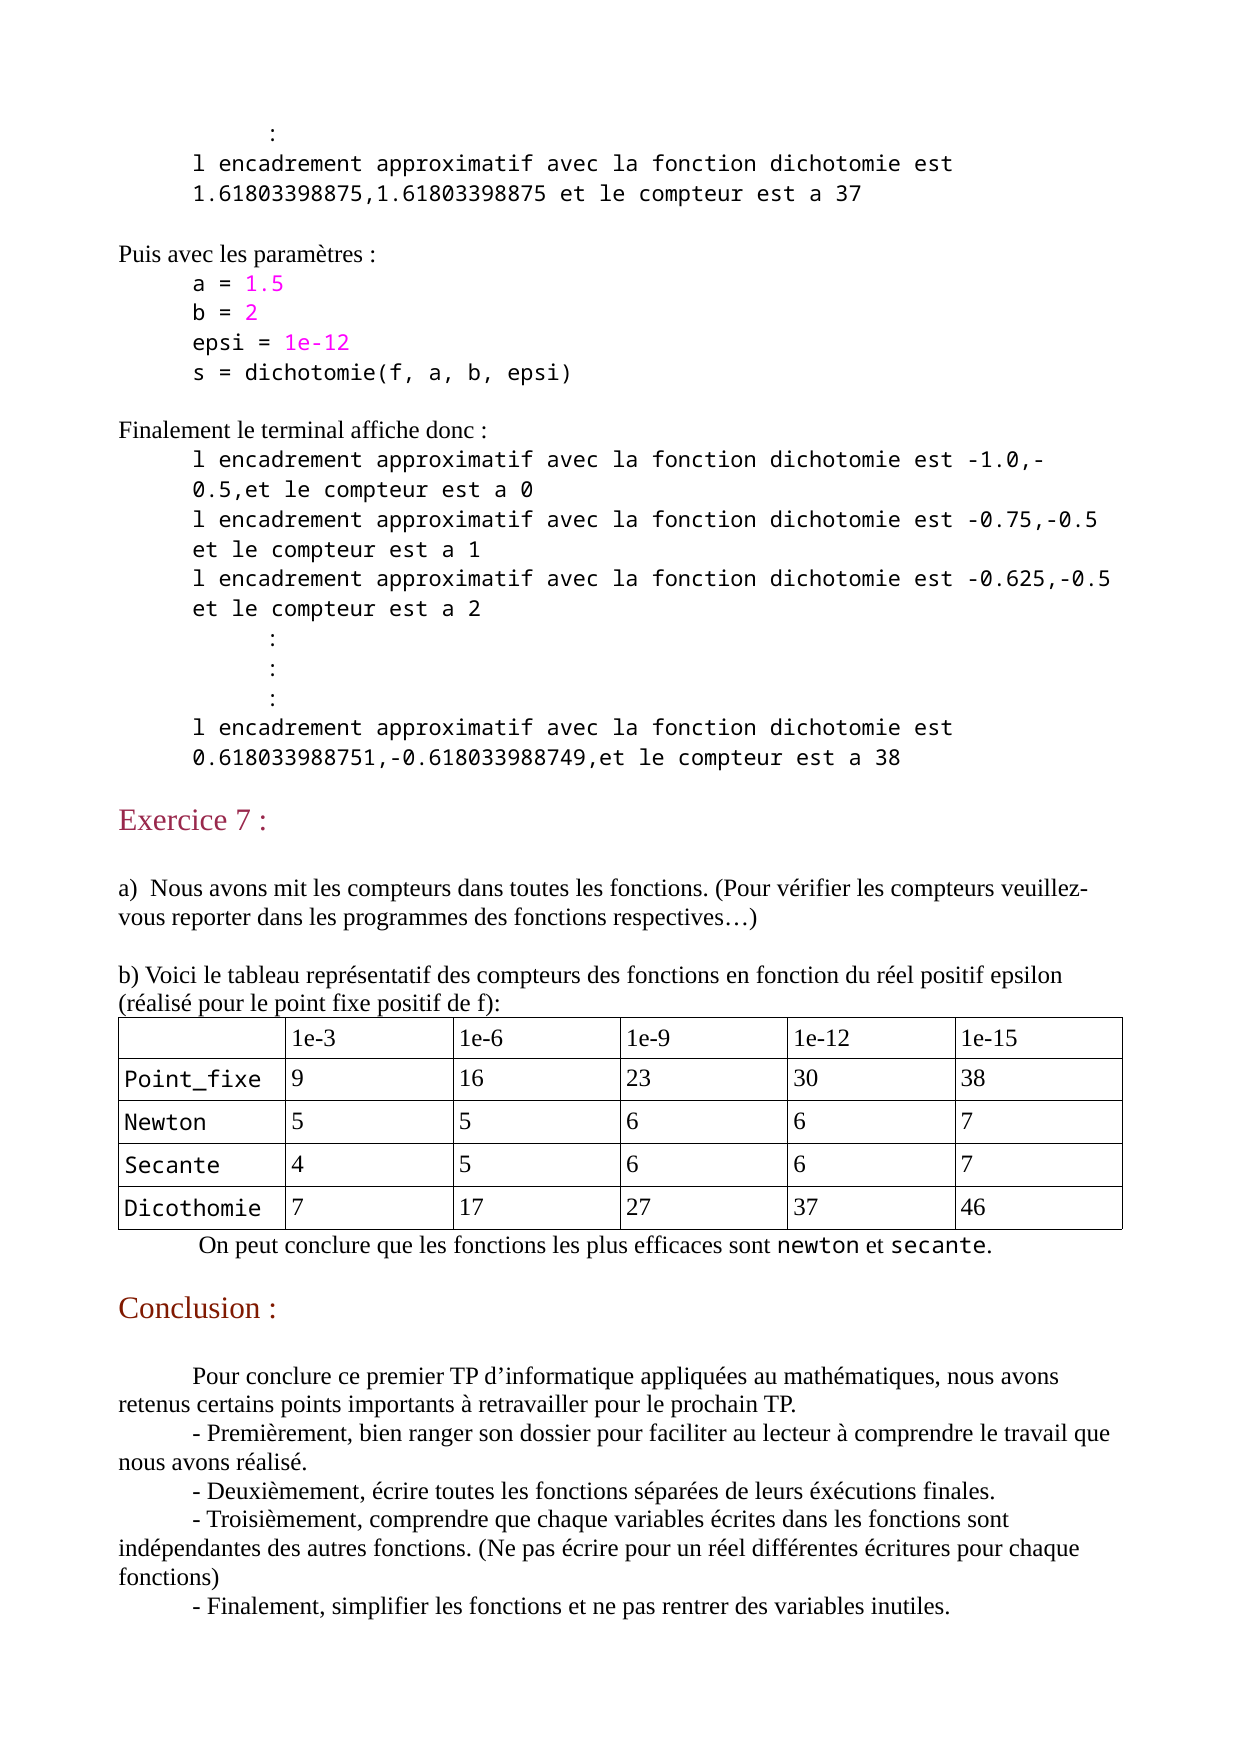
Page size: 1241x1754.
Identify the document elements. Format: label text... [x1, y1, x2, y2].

table_cell Secante [119, 1144, 285, 1186]
table_cell 23 [621, 1059, 787, 1100]
text epsi = 1e-12 [118, 327, 1122, 357]
text Puis avec les paramètres : [118, 239, 1122, 267]
text l encadrement approximatif avec la fonction dichotomie est 0.618033988751,-0.618033988749,et le compteur est a 38 [118, 712, 1122, 772]
text : [118, 653, 1122, 682]
text - Troisièmement, comprendre que chaque variables écrites dans les fonctions sont indépendantes des autres fonctions. (Ne pas écrire pour un réel différentes écritures pour chaque fonctions) [118, 1504, 1122, 1591]
text : [118, 682, 1122, 712]
table_cell 17 [454, 1187, 620, 1229]
table_header 1e-3 [286, 1018, 453, 1058]
text l encadrement approximatif avec la fonction dichotomie est 1.61803398875,1.61803398875 et le compteur est a 37 [118, 148, 1122, 207]
table_header 1e-15 [956, 1018, 1122, 1058]
text - Premièrement, bien ranger son dossier pour faciliter au lecteur à comprendre le travail que nous avons réalisé. [118, 1418, 1122, 1476]
text a) Nous avons mit les compteurs dans toutes les fonctions. (Pour vérifier les compteurs veuillez- vous reporter dans les programmes des fonctions respectives…) [118, 873, 1122, 931]
table_cell Point_fixe [119, 1059, 285, 1100]
table_cell 5 [454, 1144, 620, 1186]
text - Deuxièmement, écrire toutes les fonctions séparées de leurs éxécutions finales. [118, 1476, 1122, 1504]
text s = dichotomie(f, a, b, epsi) [118, 357, 1122, 387]
table_cell 7 [956, 1101, 1122, 1143]
text : [118, 623, 1122, 653]
text On peut conclure que les fonctions les plus efficaces sont newton et secante. [118, 1230, 1122, 1260]
table_header 1e-9 [621, 1018, 787, 1058]
text - Finalement, simplifier les fonctions et ne pas rentrer des variables inutiles. [118, 1591, 1122, 1619]
text l encadrement approximatif avec la fonction dichotomie est -1.0,- 0.5,et le compteur est a 0 [118, 444, 1122, 504]
table_header 1e-12 [788, 1018, 955, 1058]
table_cell 4 [286, 1144, 453, 1186]
table_cell 6 [788, 1101, 955, 1143]
table_cell 9 [286, 1059, 453, 1100]
text : [118, 118, 1122, 148]
table_cell 6 [621, 1144, 787, 1186]
table_cell 38 [956, 1059, 1122, 1100]
table_cell 5 [454, 1101, 620, 1143]
table_cell 6 [788, 1144, 955, 1186]
text Finalement le terminal affiche donc : [118, 415, 1122, 444]
text b = 2 [118, 297, 1122, 327]
table_cell 37 [788, 1187, 955, 1229]
table_header [119, 1018, 285, 1058]
text l encadrement approximatif avec la fonction dichotomie est -0.75,-0.5 et le compteur est a 1 [118, 504, 1122, 563]
table_cell 6 [621, 1101, 787, 1143]
table_cell 16 [454, 1059, 620, 1100]
table_cell 46 [956, 1187, 1122, 1229]
table_cell 7 [286, 1187, 453, 1229]
table_cell 30 [788, 1059, 955, 1100]
text b) Voici le tableau représentatif des compteurs des fonctions en fonction du réel positif epsilon (réalisé pour le point fixe positif de f): [118, 960, 1122, 1017]
text a = 1.5 [118, 267, 1122, 297]
text l encadrement approximatif avec la fonction dichotomie est -0.625,-0.5 et le compteur est a 2 [118, 563, 1122, 623]
text Pour conclure ce premier TP d’informatique appliquées au mathématiques, nous avons retenus certains points importants à retravailler pour le prochain TP. [118, 1361, 1122, 1418]
table_cell 27 [621, 1187, 787, 1229]
table_cell Newton [119, 1101, 285, 1143]
table_cell Dicothomie [119, 1187, 285, 1229]
table_cell 5 [286, 1101, 453, 1143]
table_cell 7 [956, 1144, 1122, 1186]
text Conclusion : [118, 1289, 1122, 1325]
table_header 1e-6 [454, 1018, 620, 1058]
text Exercice 7 : [118, 802, 1122, 838]
